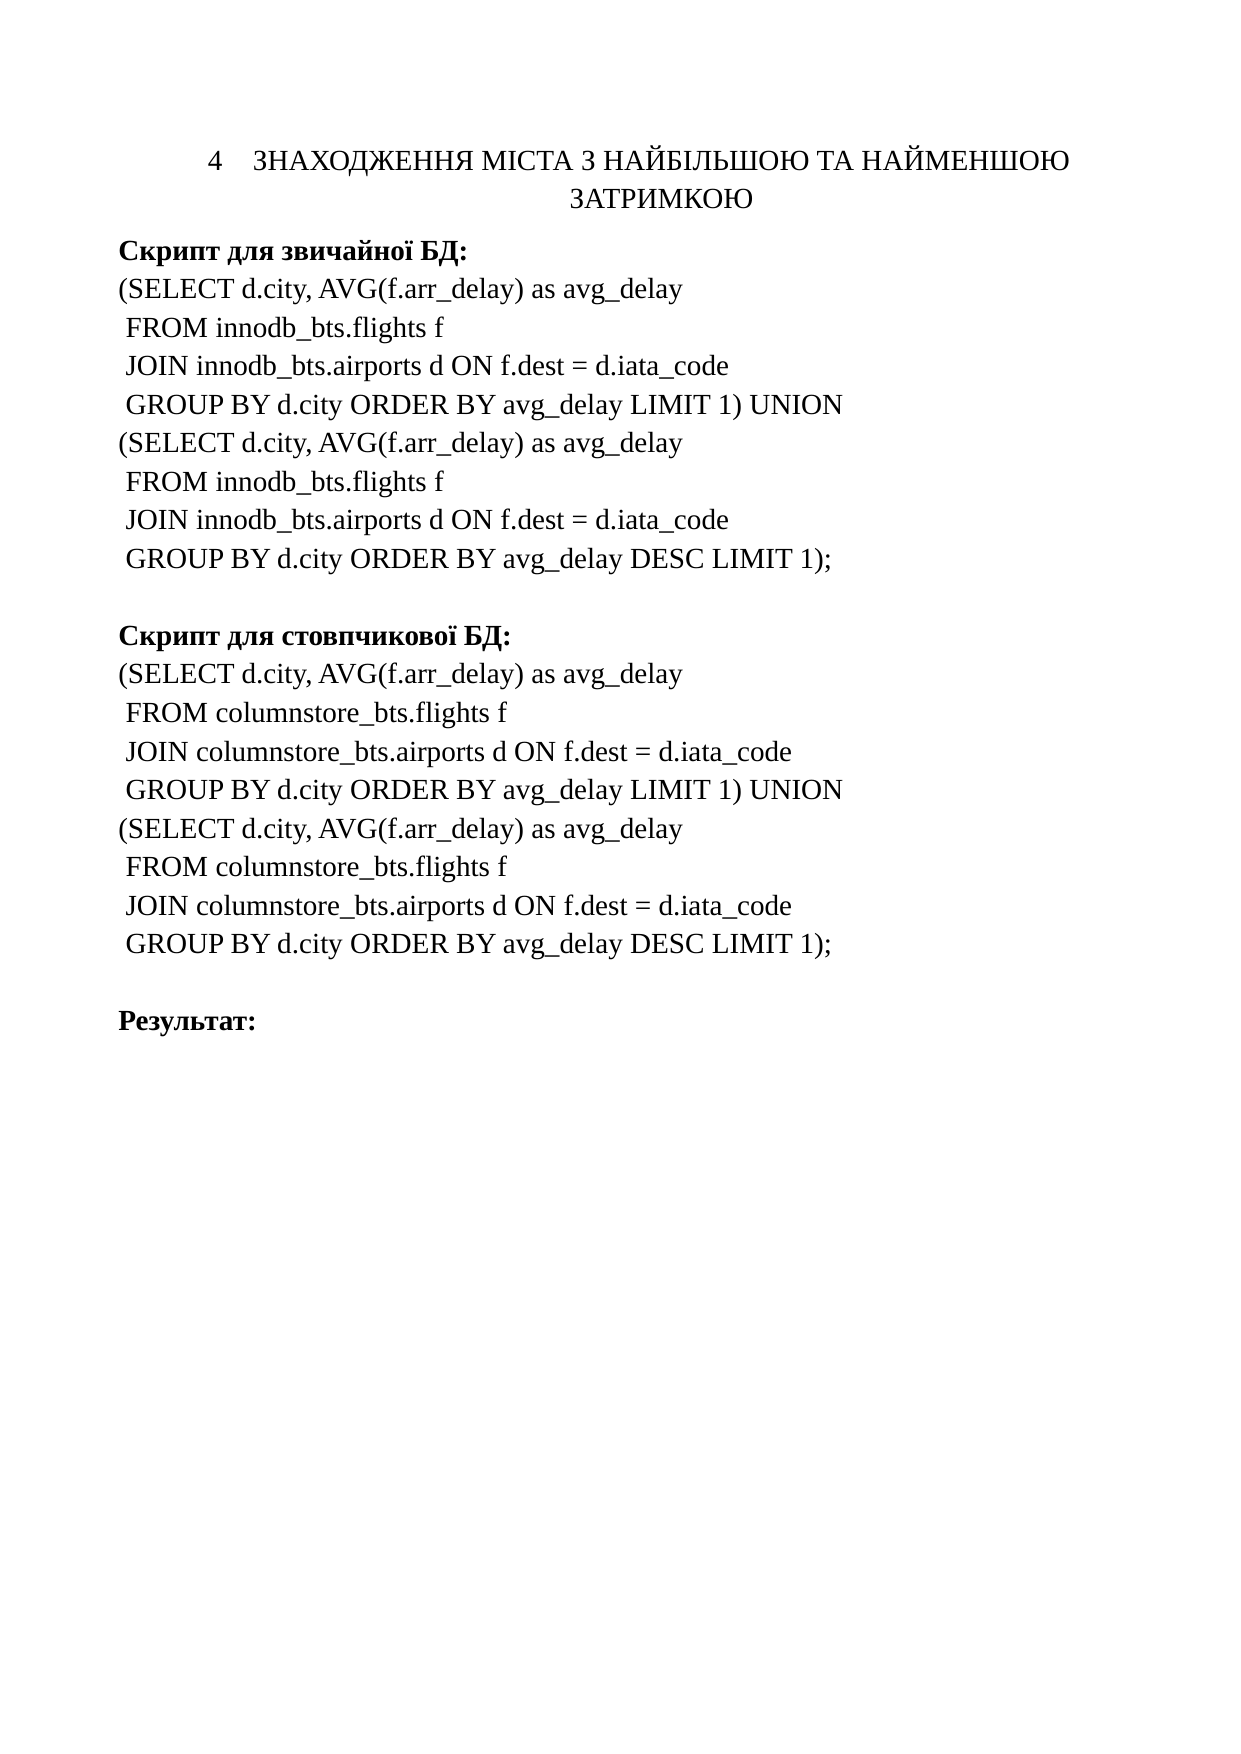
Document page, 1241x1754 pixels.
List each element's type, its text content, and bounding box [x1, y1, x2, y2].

text GROUP BY d.city ORDER BY avg_delay DESC LIMIT 1); [118, 541, 1122, 574]
text (SELECT d.city, AVG(f.arr_delay) as avg_delay [118, 811, 1122, 844]
text JOIN innodb_bts.airports d ON f.dest = d.iata_code [118, 348, 1122, 382]
text GROUP BY d.city ORDER BY avg_delay LIMIT 1) UNION [118, 387, 1122, 420]
text Скрипт для звичайної БД: [118, 233, 1122, 266]
text FROM innodb_bts.flights f [118, 310, 1122, 343]
text (SELECT d.city, AVG(f.arr_delay) as avg_delay [118, 425, 1122, 459]
text (SELECT d.city, AVG(f.arr_delay) as avg_delay [118, 657, 1122, 690]
text FROM columnstore_bts.flights f [118, 695, 1122, 729]
text GROUP BY d.city ORDER BY avg_delay LIMIT 1) UNION [118, 772, 1122, 806]
text JOIN columnstore_bts.airports d ON f.dest = d.iata_code [118, 888, 1122, 921]
text Скрипт для стовпчикової БД: [118, 618, 1122, 652]
text (SELECT d.city, AVG(f.arr_delay) as avg_delay [118, 271, 1122, 305]
text JOIN columnstore_bts.airports d ON f.dest = d.iata_code [118, 734, 1122, 767]
text Результат: [118, 1003, 1122, 1037]
text JOIN innodb_bts.airports d ON f.dest = d.iata_code [118, 502, 1122, 536]
text FROM innodb_bts.flights f [118, 464, 1122, 497]
subtitle Знаходження міста з найбільшою та найменшою затримкою [156, 143, 1122, 215]
text FROM columnstore_bts.flights f [118, 849, 1122, 883]
text GROUP BY d.city ORDER BY avg_delay DESC LIMIT 1); [118, 926, 1122, 960]
